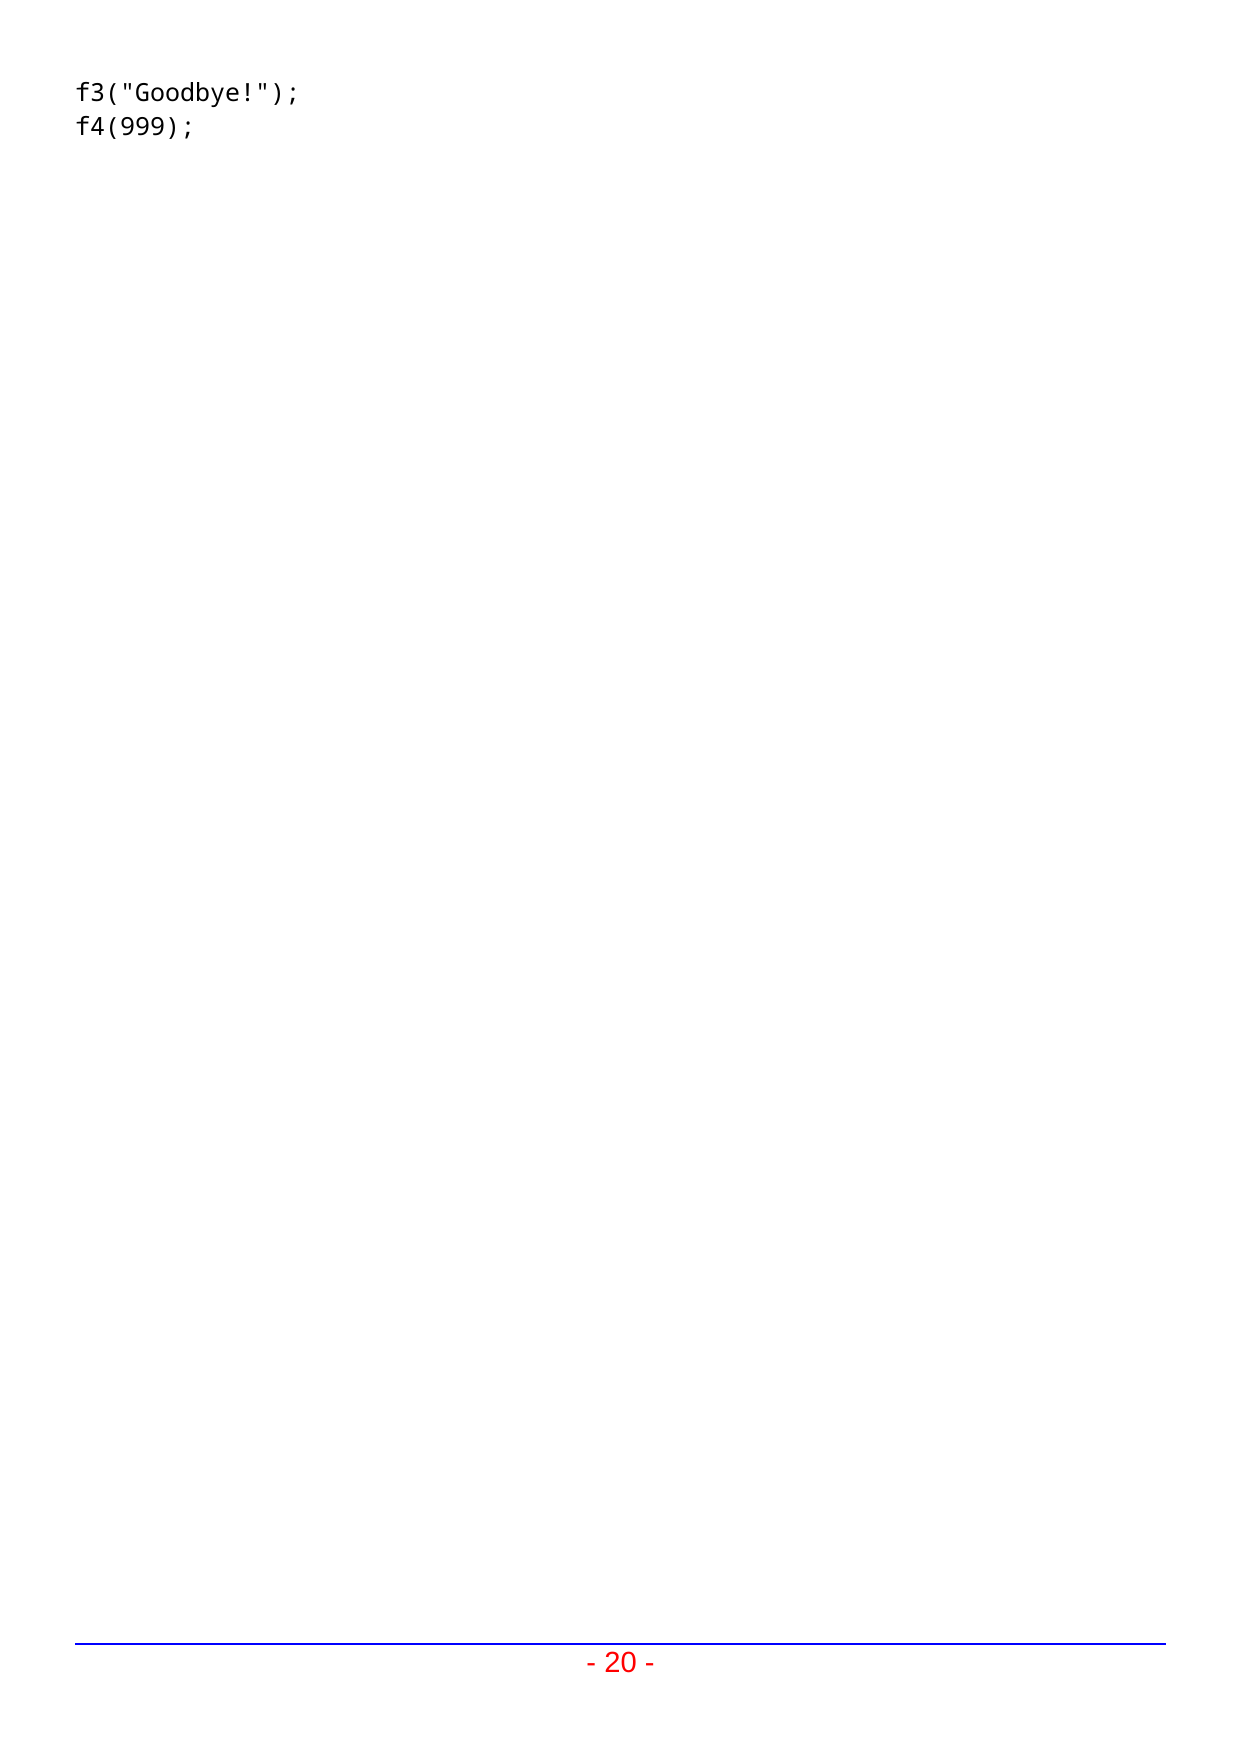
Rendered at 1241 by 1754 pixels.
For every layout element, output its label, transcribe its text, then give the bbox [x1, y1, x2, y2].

text f3("Goodbye!"); [75, 75, 1166, 109]
text f4(999); [75, 109, 1166, 143]
